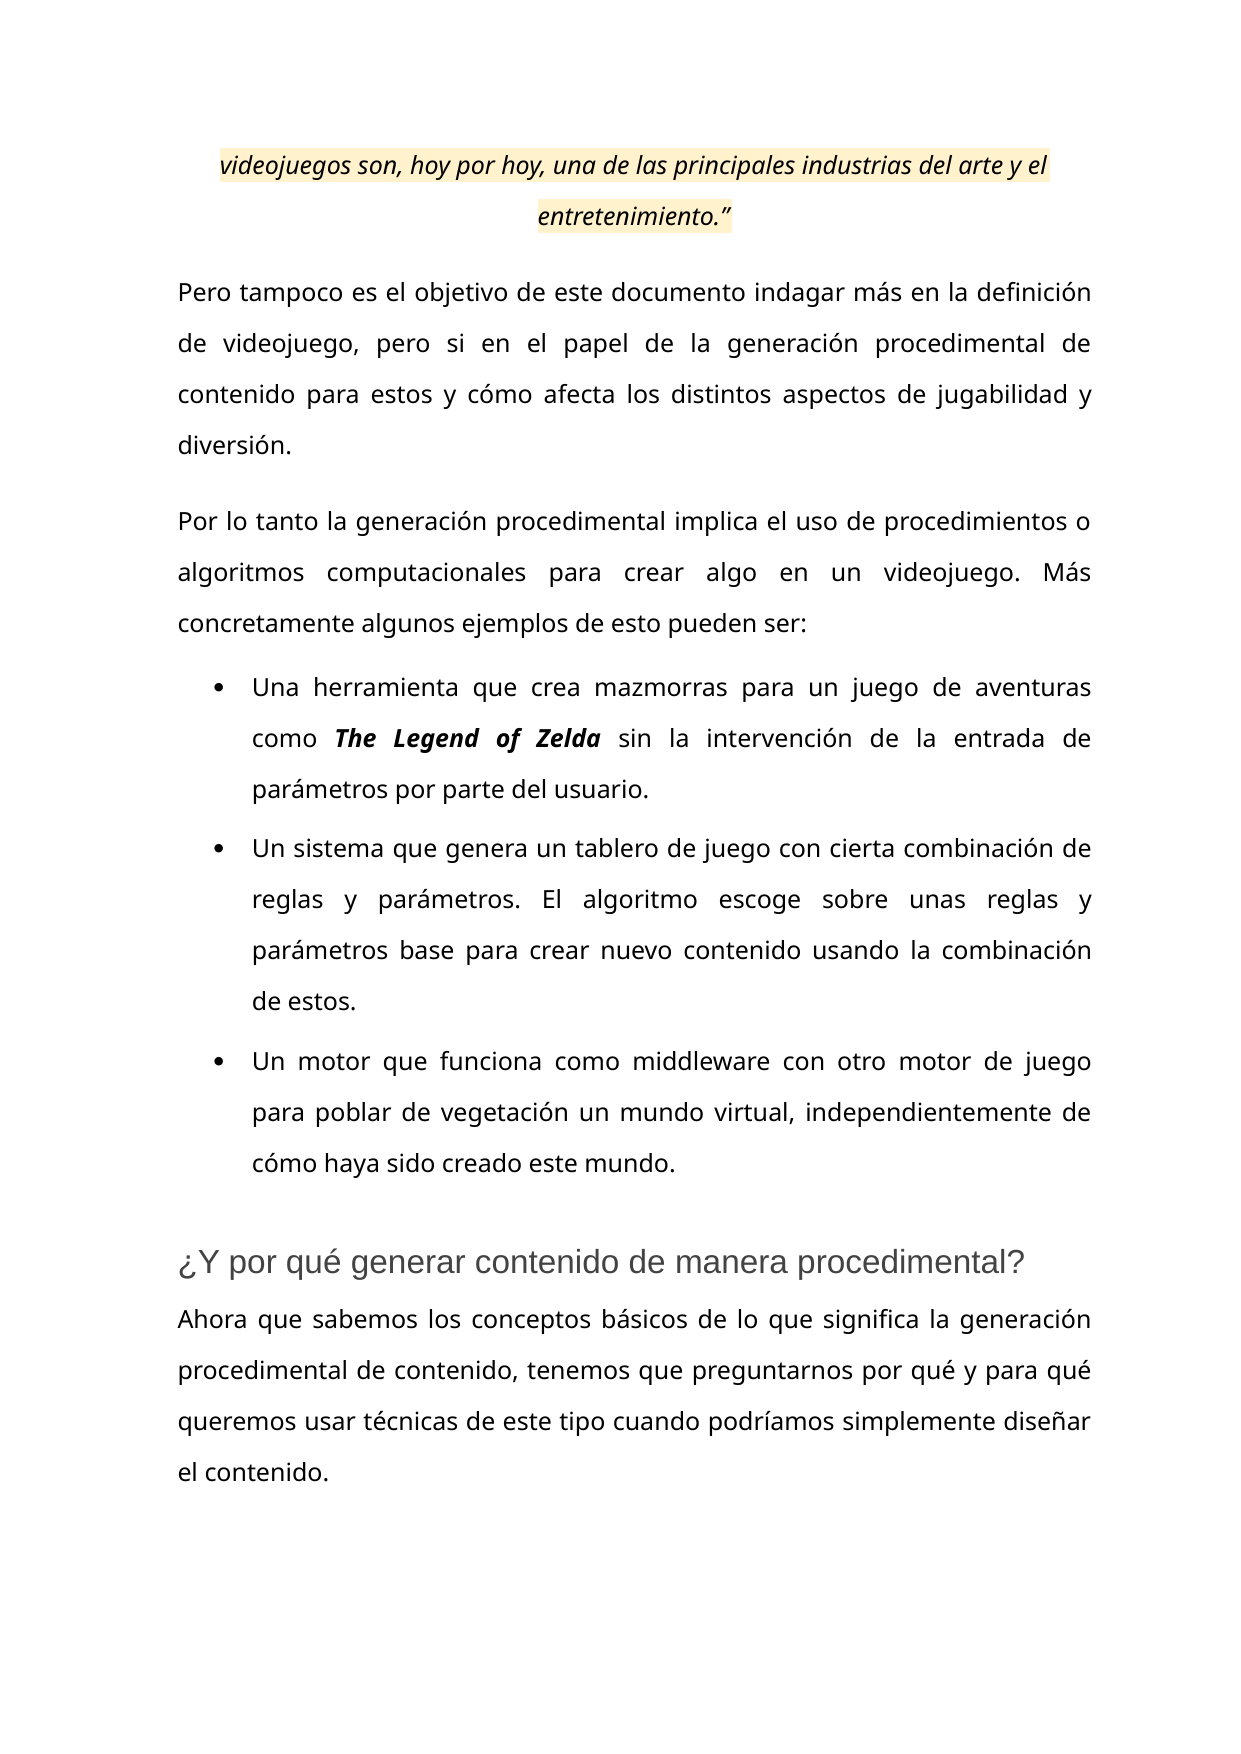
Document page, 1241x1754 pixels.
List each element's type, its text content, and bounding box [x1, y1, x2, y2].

subtitle ¿Y por qué generar contenido de manera procedimental? [177, 1242, 1093, 1281]
list Un motor que funciona como middleware con otro motor de juego para poblar de vegetación un mundo virtual, independientemente de cómo haya sido creado este mundo. [214, 1043, 1093, 1179]
list Un sistema que genera un tablero de juego con cierta combinación de reglas y parámetros. El algoritmo escoge sobre unas reglas y parámetros base para crear nuevo contenido usando la combinación de estos. [214, 831, 1093, 1018]
text Ahora que sabemos los conceptos básicos de lo que significa la generación procedimental de contenido, tenemos que preguntarnos por qué y para qué queremos usar técnicas de este tipo cuando podríamos simplemente diseñar el contenido. [177, 1302, 1093, 1489]
text Por lo tanto la generación procedimental implica el uso de procedimientos o algoritmos computacionales para crear algo en un videojuego. Más concretamente algunos ejemplos de esto pueden ser: [177, 504, 1093, 640]
text videojuegos son, hoy por hoy, una de las principales industrias del arte y el entretenimiento.” [177, 148, 1093, 233]
text Pero tampoco es el objetivo de este documento indagar más en la definición de videojuego, pero si en el papel de la generación procedimental de contenido para estos y cómo afecta los distintos aspectos de jugabilidad y diversión. [177, 275, 1093, 462]
list Una herramienta que crea mazmorras para un juego de aventuras como The Legend of Zelda sin la intervención de la entrada de parámetros por parte del usuario. [214, 669, 1093, 806]
